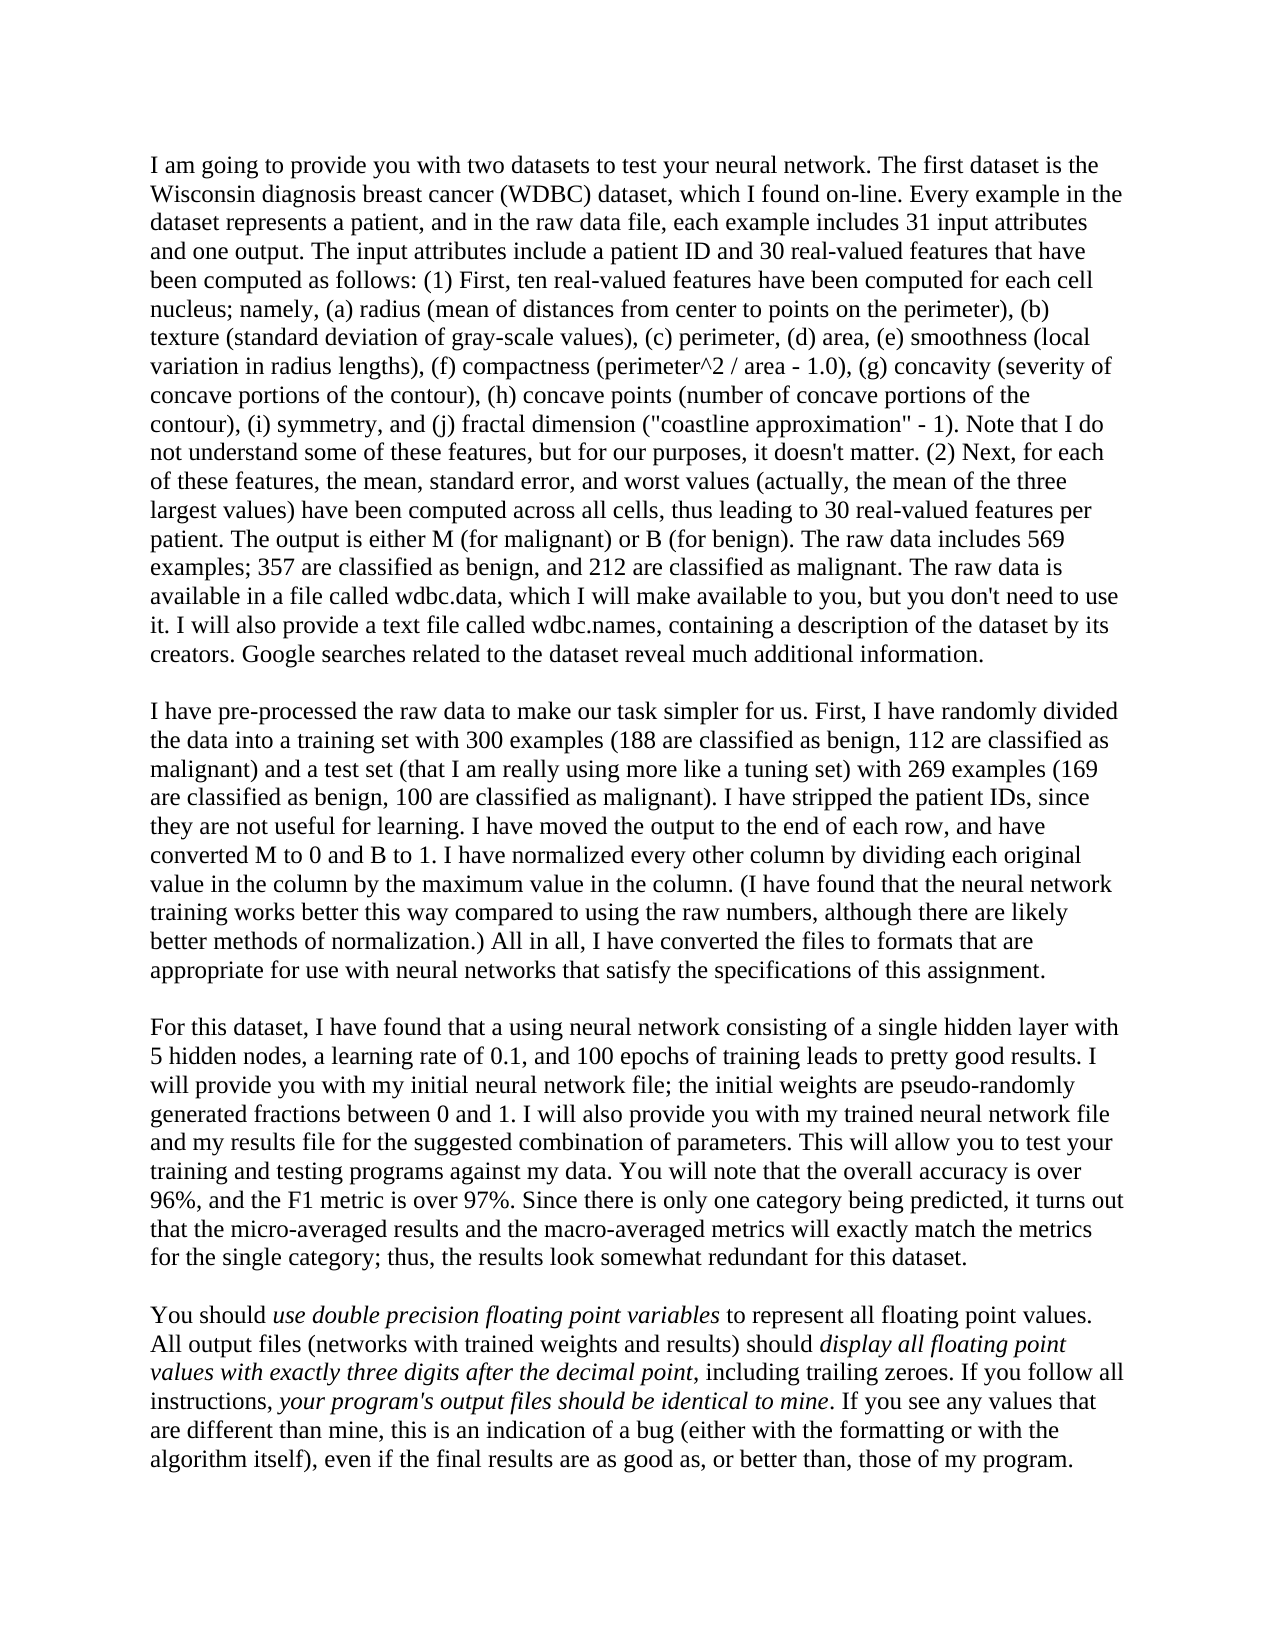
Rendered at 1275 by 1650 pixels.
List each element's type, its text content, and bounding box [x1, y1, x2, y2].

text You should use double precision floating point variables to represent all floating point values. All output files (networks with trained weights and results) should display all floating point values with exactly three digits after the decimal point, including trailing zeroes. If you follow all instructions, your program's output files should be identical to mine. If you see any values that are different than mine, this is an indication of a bug (either with the formatting or with the algorithm itself), even if the final results are as good as, or better than, those of my program. [150, 1300, 1125, 1472]
text I have pre-processed the raw data to make our task simpler for us. First, I have randomly divided the data into a training set with 300 examples (188 are classified as benign, 112 are classified as malignant) and a test set (that I am really using more like a tuning set) with 269 examples (169 are classified as benign, 100 are classified as malignant). I have stripped the patient IDs, since they are not useful for learning. I have moved the output to the end of each row, and have converted M to 0 and B to 1. I have normalized every other column by dividing each original value in the column by the maximum value in the column. (I have found that the neural network training works better this way compared to using the raw numbers, although there are likely better methods of normalization.) All in all, I have converted the files to formats that are appropriate for use with neural networks that satisfy the specifications of this assignment. [150, 696, 1125, 984]
text I am going to provide you with two datasets to test your neural network. The first dataset is the Wisconsin diagnosis breast cancer (WDBC) dataset, which I found on-line. Every example in the dataset represents a patient, and in the raw data file, each example includes 31 input attributes and one output. The input attributes include a patient ID and 30 real-valued features that have been computed as follows: (1) First, ten real-valued features have been computed for each cell nucleus; namely, (a) radius (mean of distances from center to points on the perimeter), (b) texture (standard deviation of gray-scale values), (c) perimeter, (d) area, (e) smoothness (local variation in radius lengths), (f) compactness (perimeter^2 / area - 1.0), (g) concavity (severity of concave portions of the contour), (h) concave points (number of concave portions of the contour), (i) symmetry, and (j) fractal dimension ("coastline approximation" - 1). Note that I do not understand some of these features, but for our purposes, it doesn't matter. (2) Next, for each of these features, the mean, standard error, and worst values (actually, the mean of the three largest values) have been computed across all cells, thus leading to 30 real-valued features per patient. The output is either M (for malignant) or B (for benign). The raw data includes 569 examples; 357 are classified as benign, and 212 are classified as malignant. The raw data is available in a file called wdbc.data, which I will make available to you, but you don't need to use it. I will also provide a text file called wdbc.names, containing a description of the dataset by its creators. Google searches related to the dataset reveal much additional information. [150, 150, 1125, 667]
text For this dataset, I have found that a using neural network consisting of a single hidden layer with 5 hidden nodes, a learning rate of 0.1, and 100 epochs of training leads to pretty good results. I will provide you with my initial neural network file; the initial weights are pseudo-randomly generated fractions between 0 and 1. I will also provide you with my trained neural network file and my results file for the suggested combination of parameters. This will allow you to test your training and testing programs against my data. You will note that the overall accuracy is over 96%, and the F1 metric is over 97%. Since there is only one category being predicted, it turns out that the micro-averaged results and the macro-averaged metrics will exactly match the metrics for the single category; thus, the results look somewhat redundant for this dataset. [150, 1012, 1125, 1271]
